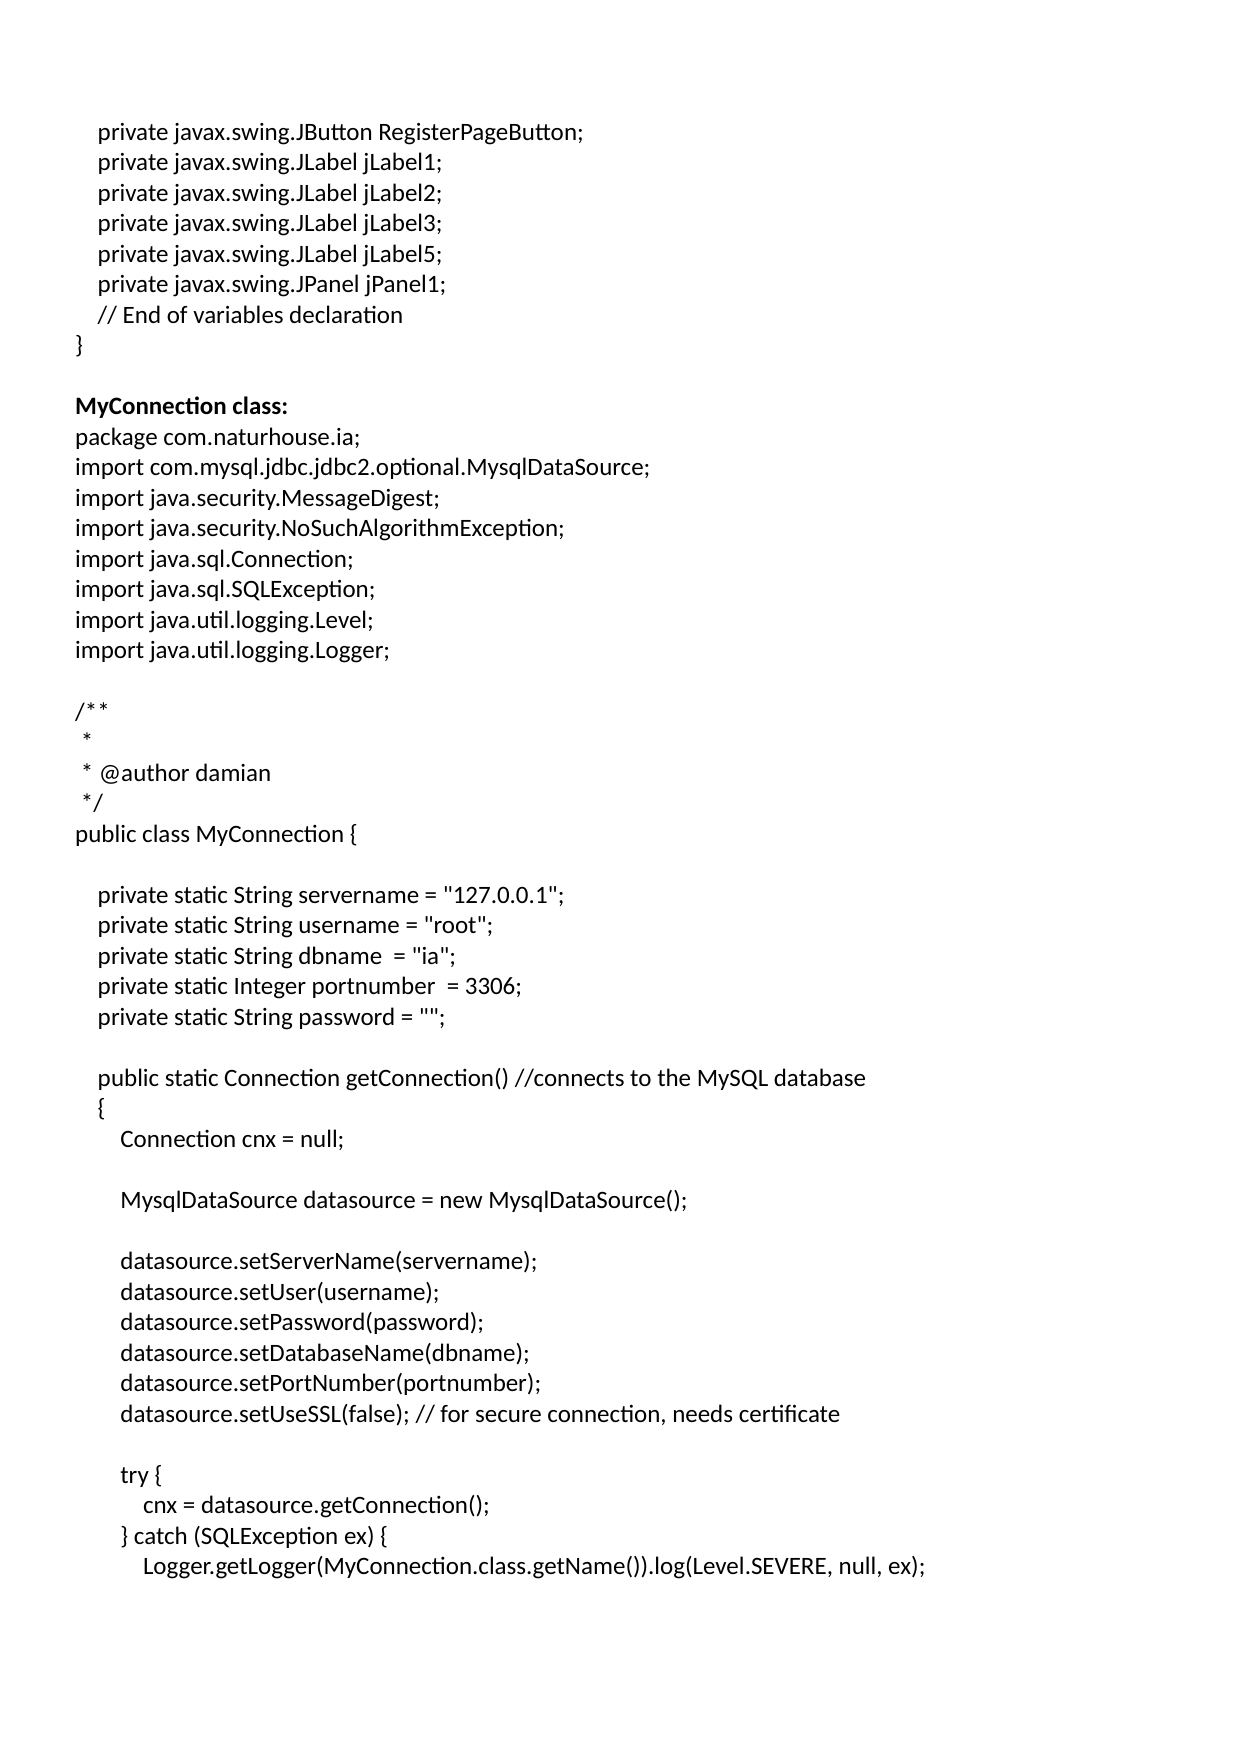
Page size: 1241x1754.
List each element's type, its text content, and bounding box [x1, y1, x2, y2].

text datasource.setPortNumber(portnumber); [75, 1367, 1067, 1398]
text private javax.swing.JPanel jPanel1; [75, 268, 1067, 299]
text private javax.swing.JLabel jLabel3; [75, 207, 1067, 238]
text private javax.swing.JLabel jLabel2; [75, 177, 1067, 207]
text public static Connection getConnection() //connects to the MySQL database [75, 1062, 1067, 1092]
text */ [75, 787, 1067, 818]
text datasource.setUseSSL(false); // for secure connection, needs certificate [75, 1398, 1067, 1428]
text import java.util.logging.Level; [75, 604, 1067, 635]
text datasource.setDatabaseName(dbname); [75, 1337, 1067, 1367]
text private javax.swing.JLabel jLabel1; [75, 146, 1067, 177]
text private javax.swing.JLabel jLabel5; [75, 238, 1067, 268]
text Connection cnx = null; [75, 1123, 1067, 1153]
text * @author damian [75, 757, 1067, 787]
text { [75, 1092, 1067, 1123]
text datasource.setPassword(password); [75, 1306, 1067, 1337]
text private static String servername = "127.0.0.1"; [75, 879, 1067, 909]
text import com.mysql.jdbc.jdbc2.optional.MysqlDataSource; [75, 452, 1067, 482]
text * [75, 726, 1067, 757]
text private javax.swing.JButton RegisterPageButton; [75, 116, 1067, 146]
text /** [75, 696, 1067, 726]
text // End of variables declaration [75, 299, 1067, 329]
text import java.sql.SQLException; [75, 574, 1067, 604]
text MysqlDataSource datasource = new MysqlDataSource(); [75, 1184, 1067, 1214]
text import java.util.logging.Logger; [75, 635, 1067, 665]
text private static String dbname = "ia"; [75, 940, 1067, 970]
text } catch (SQLException ex) { [75, 1520, 1067, 1550]
text cnx = datasource.getConnection(); [75, 1489, 1067, 1520]
text datasource.setUser(username); [75, 1276, 1067, 1306]
text import java.security.NoSuchAlgorithmException; [75, 513, 1067, 543]
text package com.naturhouse.ia; [75, 421, 1067, 452]
text public class MyConnection { [75, 818, 1067, 848]
text try { [75, 1459, 1067, 1489]
text datasource.setServerName(servername); [75, 1245, 1067, 1276]
text import java.sql.Connection; [75, 543, 1067, 574]
text import java.security.MessageDigest; [75, 482, 1067, 513]
text MyConnection class: [75, 391, 1067, 421]
text } [75, 329, 1067, 360]
text private static String username = "root"; [75, 909, 1067, 940]
text private static Integer portnumber = 3306; [75, 970, 1067, 1001]
text Logger.getLogger(MyConnection.class.getName()).log(Level.SEVERE, null, ex); [75, 1550, 1067, 1581]
text private static String password = ""; [75, 1001, 1067, 1031]
